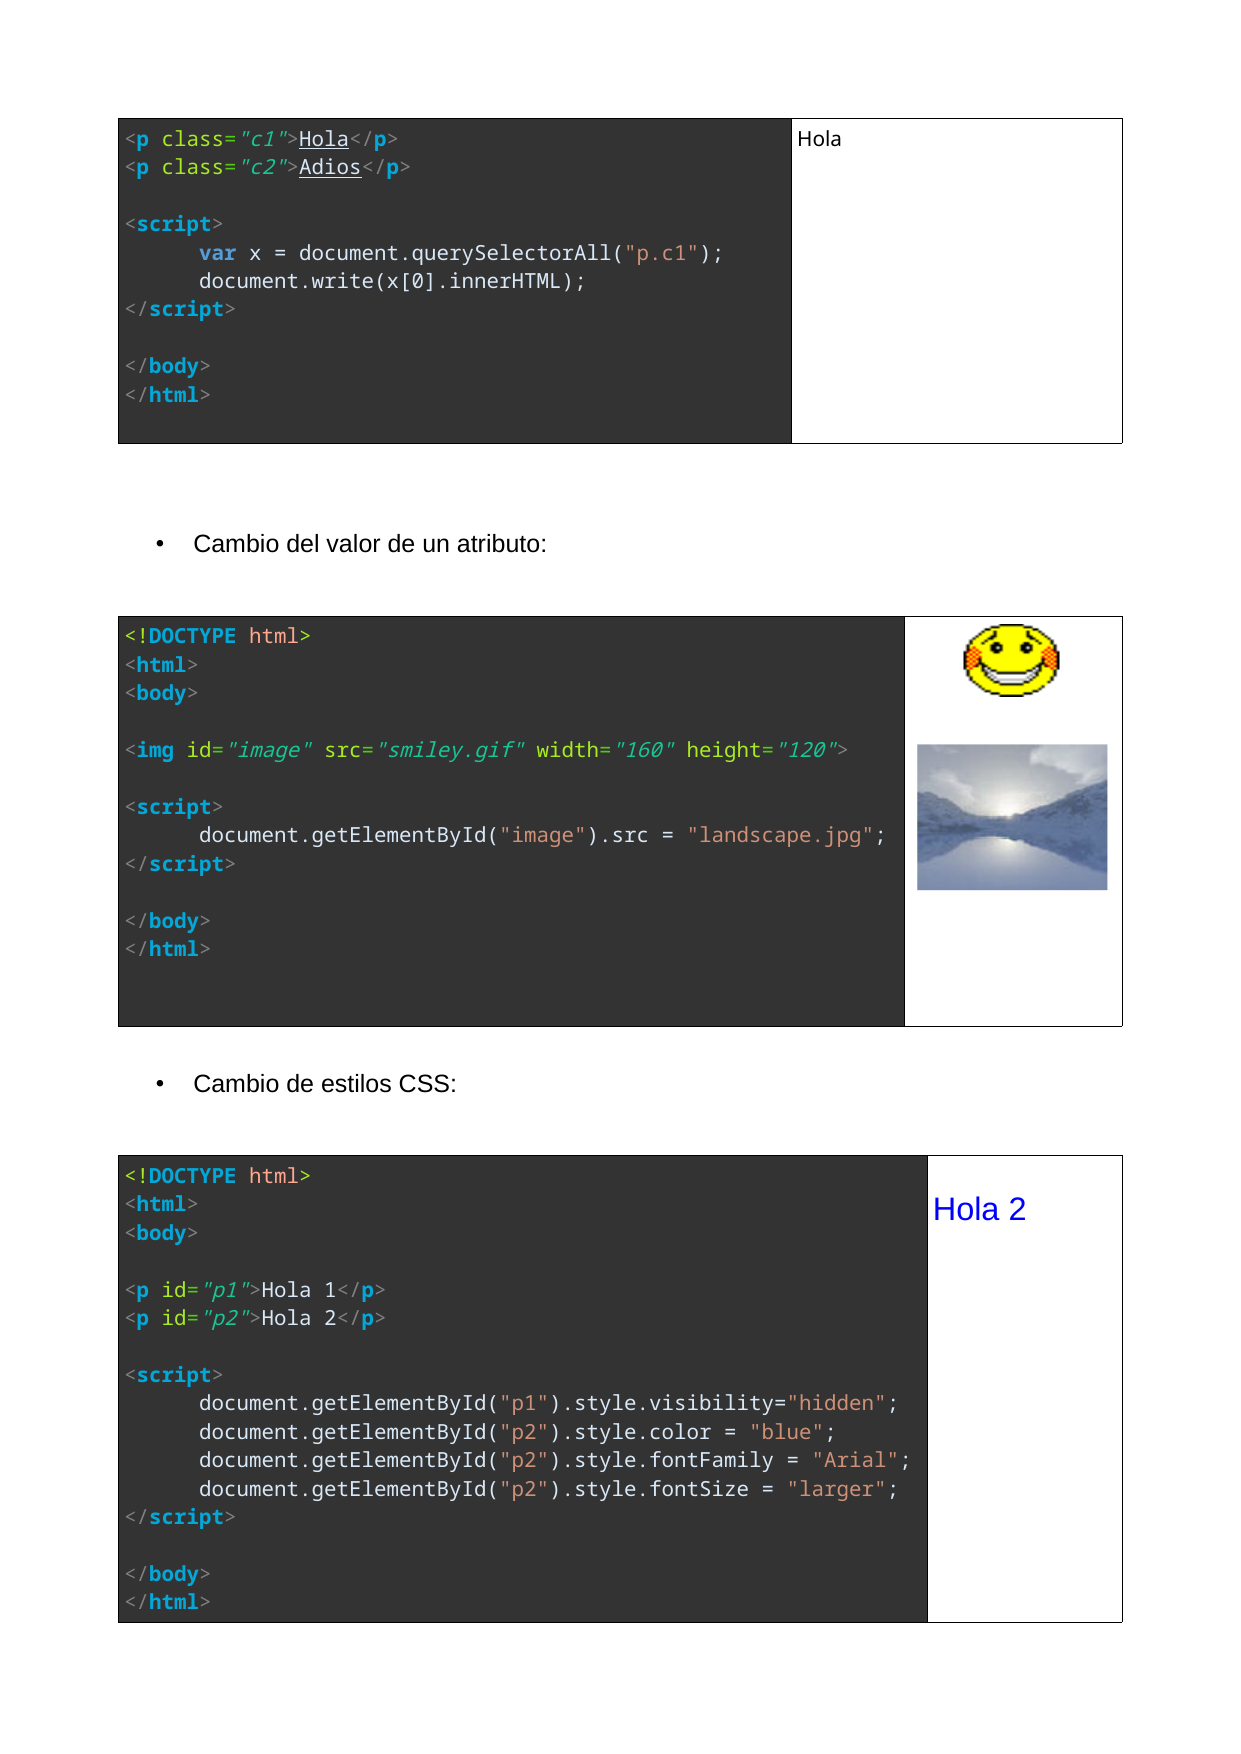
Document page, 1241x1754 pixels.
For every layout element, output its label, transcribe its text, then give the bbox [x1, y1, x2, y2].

table_header <!DOCTYPE html> <html> <body> <img id="image" src="smiley.gif" width="160" height="120"> <script> document.getElementById("image").src = "landscape.jpg"; </script> </body> </html> [119, 617, 904, 1026]
table_header <!DOCTYPE html> <html> <body> <p id="p1">Hola 1</p> <p id="p2">Hola 2</p> <script> document.getElementById("p1").style.visibility="hidden"; document.getElementById("p2").style.color = "blue"; document.getElementById("p2").style.fontFamily = "Arial"; document.getElementById("p2").style.fontSize = "larger"; </script> </body> </html> [119, 1156, 927, 1622]
table_header Hola 2 [928, 1156, 1122, 1622]
picture [909, 736, 1117, 906]
list Cambio del valor de un atributo: [156, 529, 1122, 558]
table_header Hola [792, 119, 1122, 443]
table_header [905, 617, 1122, 1026]
list Cambio de estilos CSS: [156, 1069, 1122, 1098]
table_header <p class="c1">Hola</p> <p class="c2">Adios</p> <script> var x = document.querySelectorAll("p.c1"); document.write(x[0].innerHTML); </script> </body> </html> [119, 119, 791, 443]
picture [960, 621, 1067, 699]
